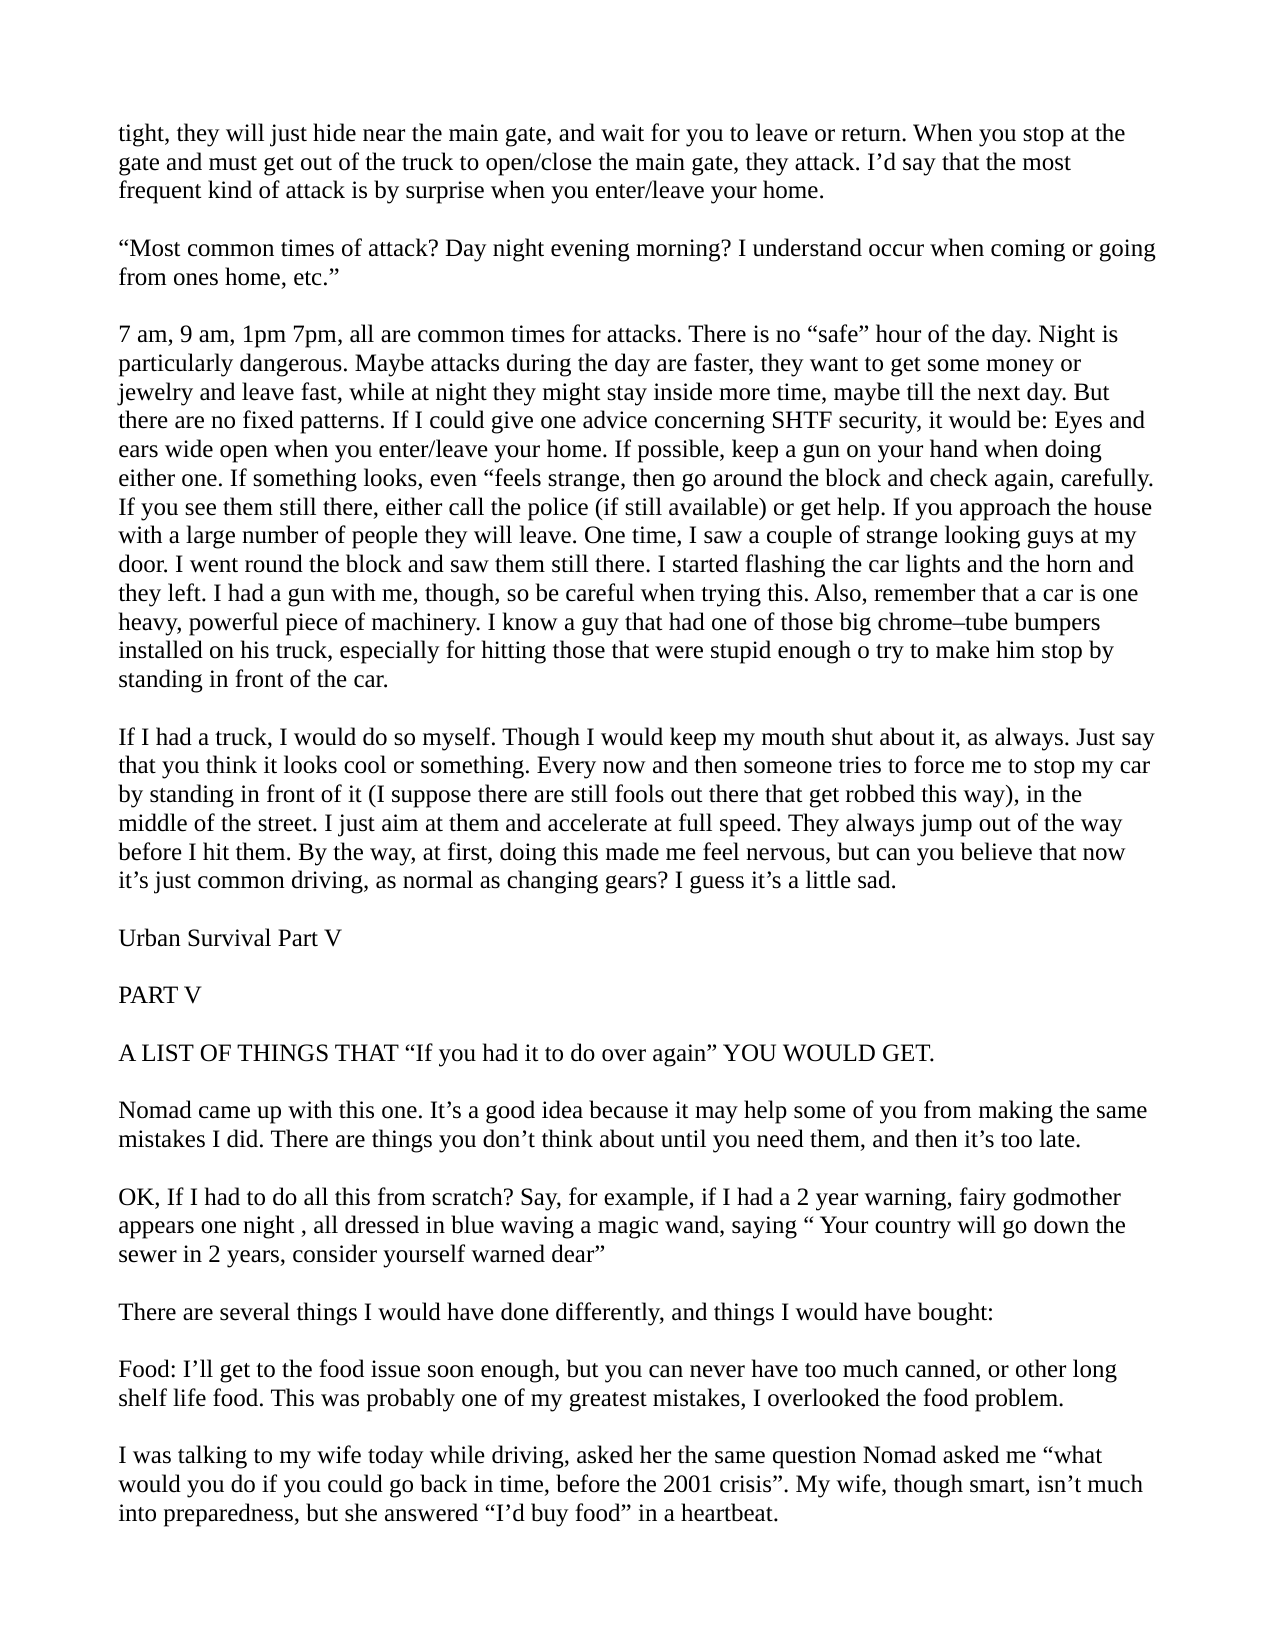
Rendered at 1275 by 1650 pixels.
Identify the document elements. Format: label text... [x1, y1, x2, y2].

text I was talking to my wife today while driving, asked her the same question Nomad asked me “what would you do if you could go back in time, before the 2001 crisis”. My wife, though smart, isn’t much into preparedness, but she answered “I’d buy food” in a heartbeat. [118, 1441, 1157, 1527]
text “Most common times of attack? Day night evening morning? I understand occur when coming or going from ones home, etc.” [118, 233, 1157, 291]
text OK, If I had to do all this from scratch? Say, for example, if I had a 2 year warning, fairy godmother appears one night , all dressed in blue waving a magic wand, saying “ Your country will go down the sewer in 2 years, consider yourself warned dear” [118, 1182, 1157, 1268]
text Urban Survival Part V [118, 923, 1157, 952]
text PART V [118, 981, 1157, 1009]
text Nomad came up with this one. It’s a good idea because it may help some of you from making the same mistakes I did. There are things you don’t think about until you need them, and then it’s too late. [118, 1096, 1157, 1153]
text A LIST OF THINGS THAT “If you had it to do over again” YOU WOULD GET. [118, 1038, 1157, 1067]
text If I had a truck, I would do so myself. Though I would keep my mouth shut about it, as always. Just say that you think it looks cool or something. Every now and then someone tries to force me to stop my car by standing in front of it (I suppose there are still fools out there that get robbed this way), in the middle of the street. I just aim at them and accelerate at full speed. They always jump out of the way before I hit them. By the way, at first, doing this made me feel nervous, but can you believe that now it’s just common driving, as normal as changing gears? I guess it’s a little sad. [118, 722, 1157, 894]
text tight, they will just hide near the main gate, and wait for you to leave or return. When you stop at the gate and must get out of the truck to open/close the main gate, they attack. I’d say that the most frequent kind of attack is by surprise when you enter/leave your home. [118, 118, 1157, 204]
text There are several things I would have done differently, and things I would have bought: [118, 1297, 1157, 1326]
text 7 am, 9 am, 1pm 7pm, all are common times for attacks. There is no “safe” hour of the day. Night is particularly dangerous. Maybe attacks during the day are faster, they want to get some money or jewelry and leave fast, while at night they might stay inside more time, maybe till the next day. But there are no fixed patterns. If I could give one advice concerning SHTF security, it would be: Eyes and ears wide open when you enter/leave your home. If possible, keep a gun on your hand when doing either one. If something looks, even “feels strange, then go around the block and check again, carefully. If you see them still there, either call the police (if still available) or get help. If you approach the house with a large number of people they will leave. One time, I saw a couple of strange looking guys at my door. I went round the block and saw them still there. I started flashing the car lights and the horn and they left. I had a gun with me, though, so be careful when trying this. Also, remember that a car is one heavy, powerful piece of machinery. I know a guy that had one of those big chrome–tube bumpers installed on his truck, especially for hitting those that were stupid enough o try to make him stop by standing in front of the car. [118, 319, 1157, 693]
text Food: I’ll get to the food issue soon enough, but you can never have too much canned, or other long shelf life food. This was probably one of my greatest mistakes, I overlooked the food problem. [118, 1354, 1157, 1412]
